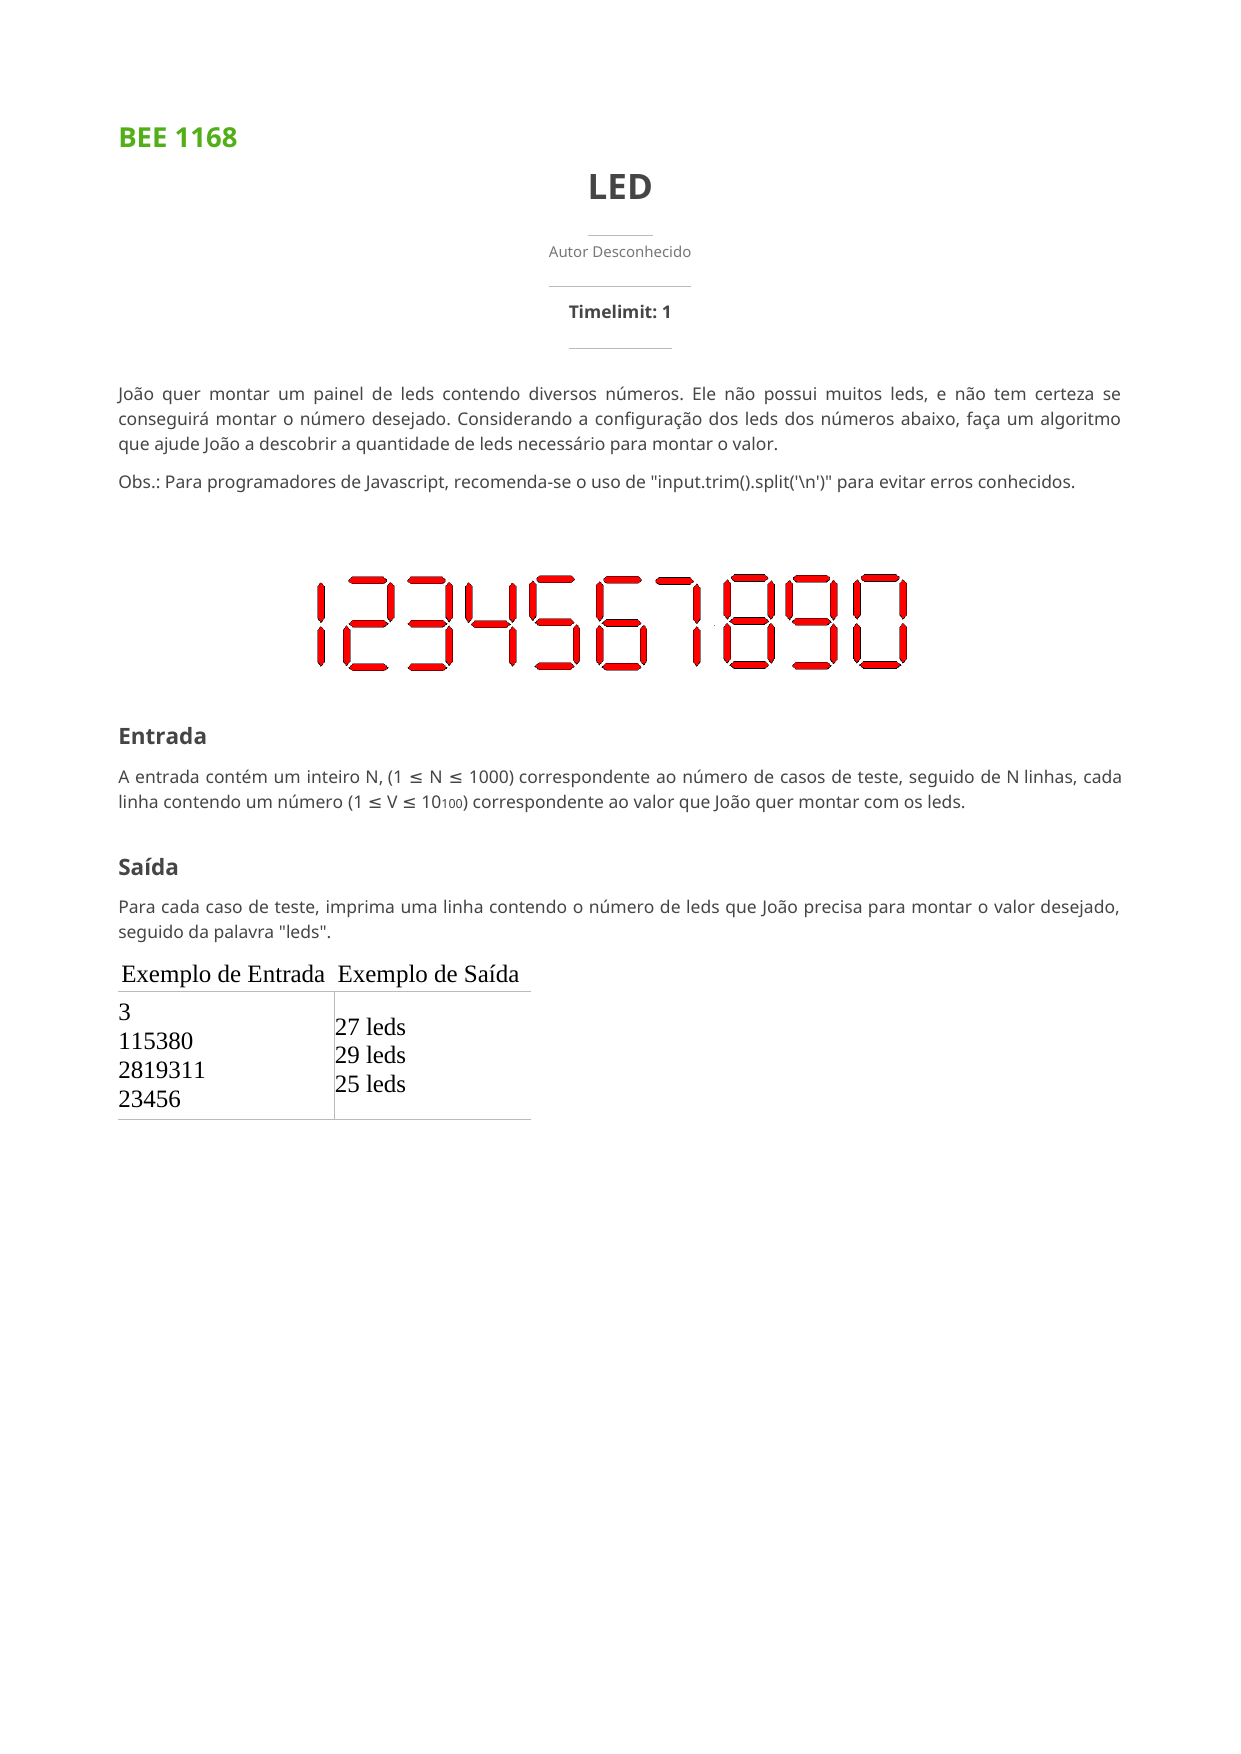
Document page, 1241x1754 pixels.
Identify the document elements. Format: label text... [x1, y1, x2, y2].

text A entrada contém um inteiro N, (1 ≤ N ≤ 1000) correspondente ao número de casos de teste, seguido de N linhas, cada linha contendo um número (1 ≤ V ≤ 10100) correspondente ao valor que João quer montar com os leds. [118, 763, 1122, 813]
text Para cada caso de teste, imprima uma linha contendo o número de leds que João precisa para montar o valor desejado, seguido da palavra "leds". [118, 894, 1122, 944]
table_header Exemplo de Saída [335, 956, 531, 991]
subtitle Entrada [118, 720, 1122, 751]
text Timelimit: 1 [118, 299, 1122, 348]
text Autor Desconhecido [118, 241, 1122, 286]
text João quer montar um painel de leds contendo diversos números. Ele não possui muitos leds, e não tem certeza se conseguirá montar o número desejado. Considerando a configuração dos leds dos números abaixo, faça um algoritmo que ajude João a descobrir a quantidade de leds necessário para montar o valor. [118, 381, 1122, 456]
table_cell 27 leds 29 leds 25 leds [335, 992, 531, 1119]
table_header Exemplo de Entrada [118, 956, 334, 991]
table_cell 3 115380 2819311 23456 [118, 992, 334, 1119]
subtitle Saída [118, 851, 1122, 881]
picture [307, 563, 933, 683]
subtitle LED [118, 162, 1122, 235]
text Obs.: Para programadores de Javascript, recomenda-se o uso de "input.trim().split('\n')" para evitar erros conhecidos. [118, 468, 1122, 493]
subtitle BEE 1168 [118, 118, 1122, 156]
